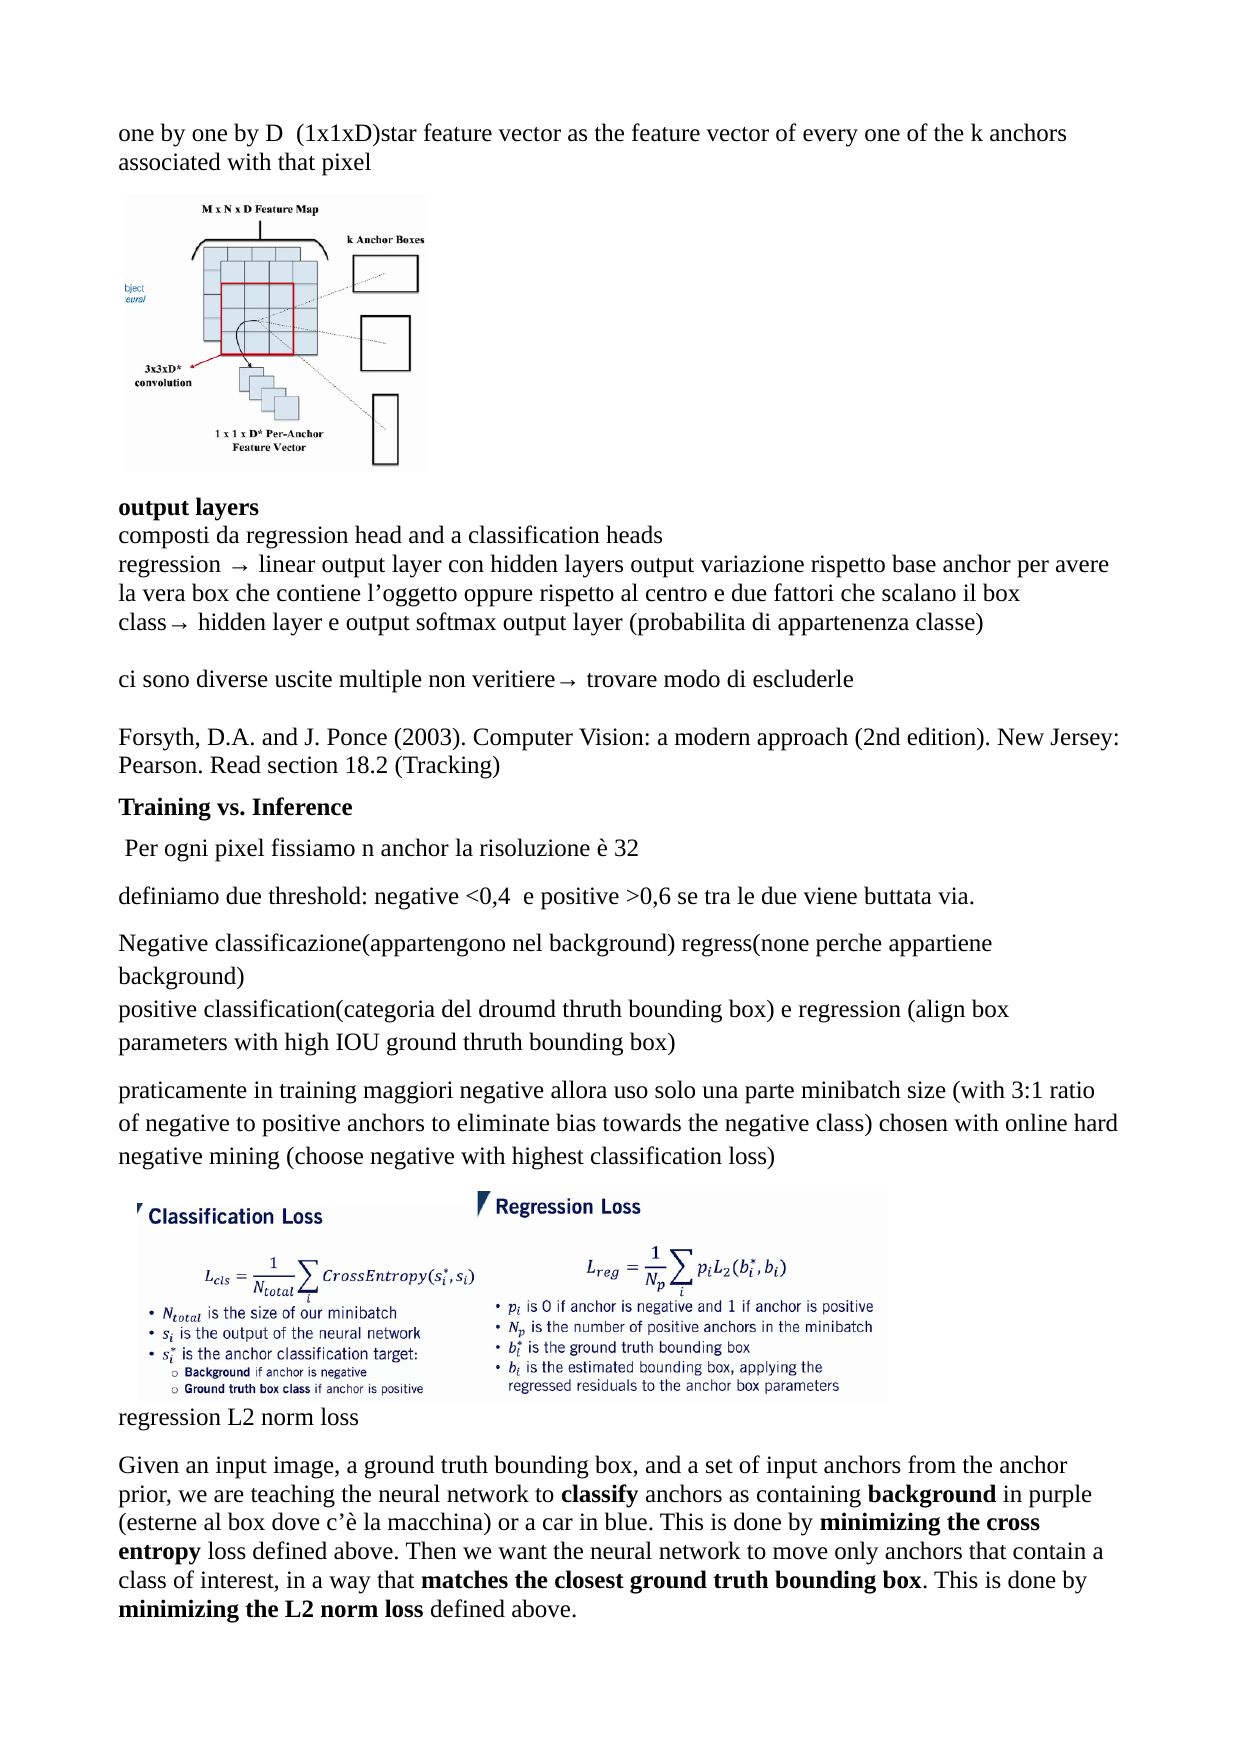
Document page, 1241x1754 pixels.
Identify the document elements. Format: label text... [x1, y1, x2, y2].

text Forsyth, D.A. and J. Ponce (2003). Computer Vision: a modern approach (2nd edition). New Jersey: Pearson. Read section 18.2 (Tracking) [118, 722, 1122, 779]
text class→ hidden layer e output softmax output layer (probabilita di appartenenza classe) [118, 607, 1122, 636]
text ci sono diverse uscite multiple non veritiere→ trovare modo di escluderle [118, 664, 1122, 693]
text praticamente in training maggiori negative allora uso solo una parte minibatch size (with 3:1 ratio of negative to positive anchors to eliminate bias towards the negative class) chosen with online hard negative mining (choose negative with highest classification loss) [118, 1075, 1122, 1170]
text regression L2 norm loss [118, 1189, 1122, 1431]
text Given an input image, a ground truth bounding box, and a set of input anchors from the anchor prior, we are teaching the neural network to classify anchors as containing background in purple (esterne al box dove c’è la macchina) or a car in blue. This is done by minimizing the cross entropy loss defined above. Then we want the neural network to move only anchors that contain a class of interest, in a way that matches the closest ground truth bounding box. This is done by minimizing the L2 norm loss defined above. [118, 1450, 1122, 1622]
text composti da regression head and a classification heads [118, 521, 1122, 549]
text one by one by D (1x1xD)star feature vector as the feature vector of every one of the k anchors associated with that pixel [118, 118, 1122, 176]
subtitle Training vs. Inference [118, 792, 1122, 821]
picture [137, 1191, 889, 1403]
text regression → linear output layer con hidden layers output variazione rispetto base anchor per avere la vera box che contiene l’oggetto oppure rispetto al centro e due fattori che scalano il box [118, 549, 1122, 607]
picture [125, 194, 429, 472]
text output layers [118, 492, 1122, 521]
text definiamo due threshold: negative <0,4 e positive >0,6 se tra le due viene buttata via. [118, 881, 1122, 909]
text Negative classificazione(appartengono nel background) regress(none perche appartiene background) positive classification(categoria del droumd thruth bounding box) e regression (align box parameters with high IOU ground thruth bounding box) [118, 928, 1122, 1056]
text Per ogni pixel fissiamo n anchor la risoluzione è 32 [118, 833, 1122, 862]
